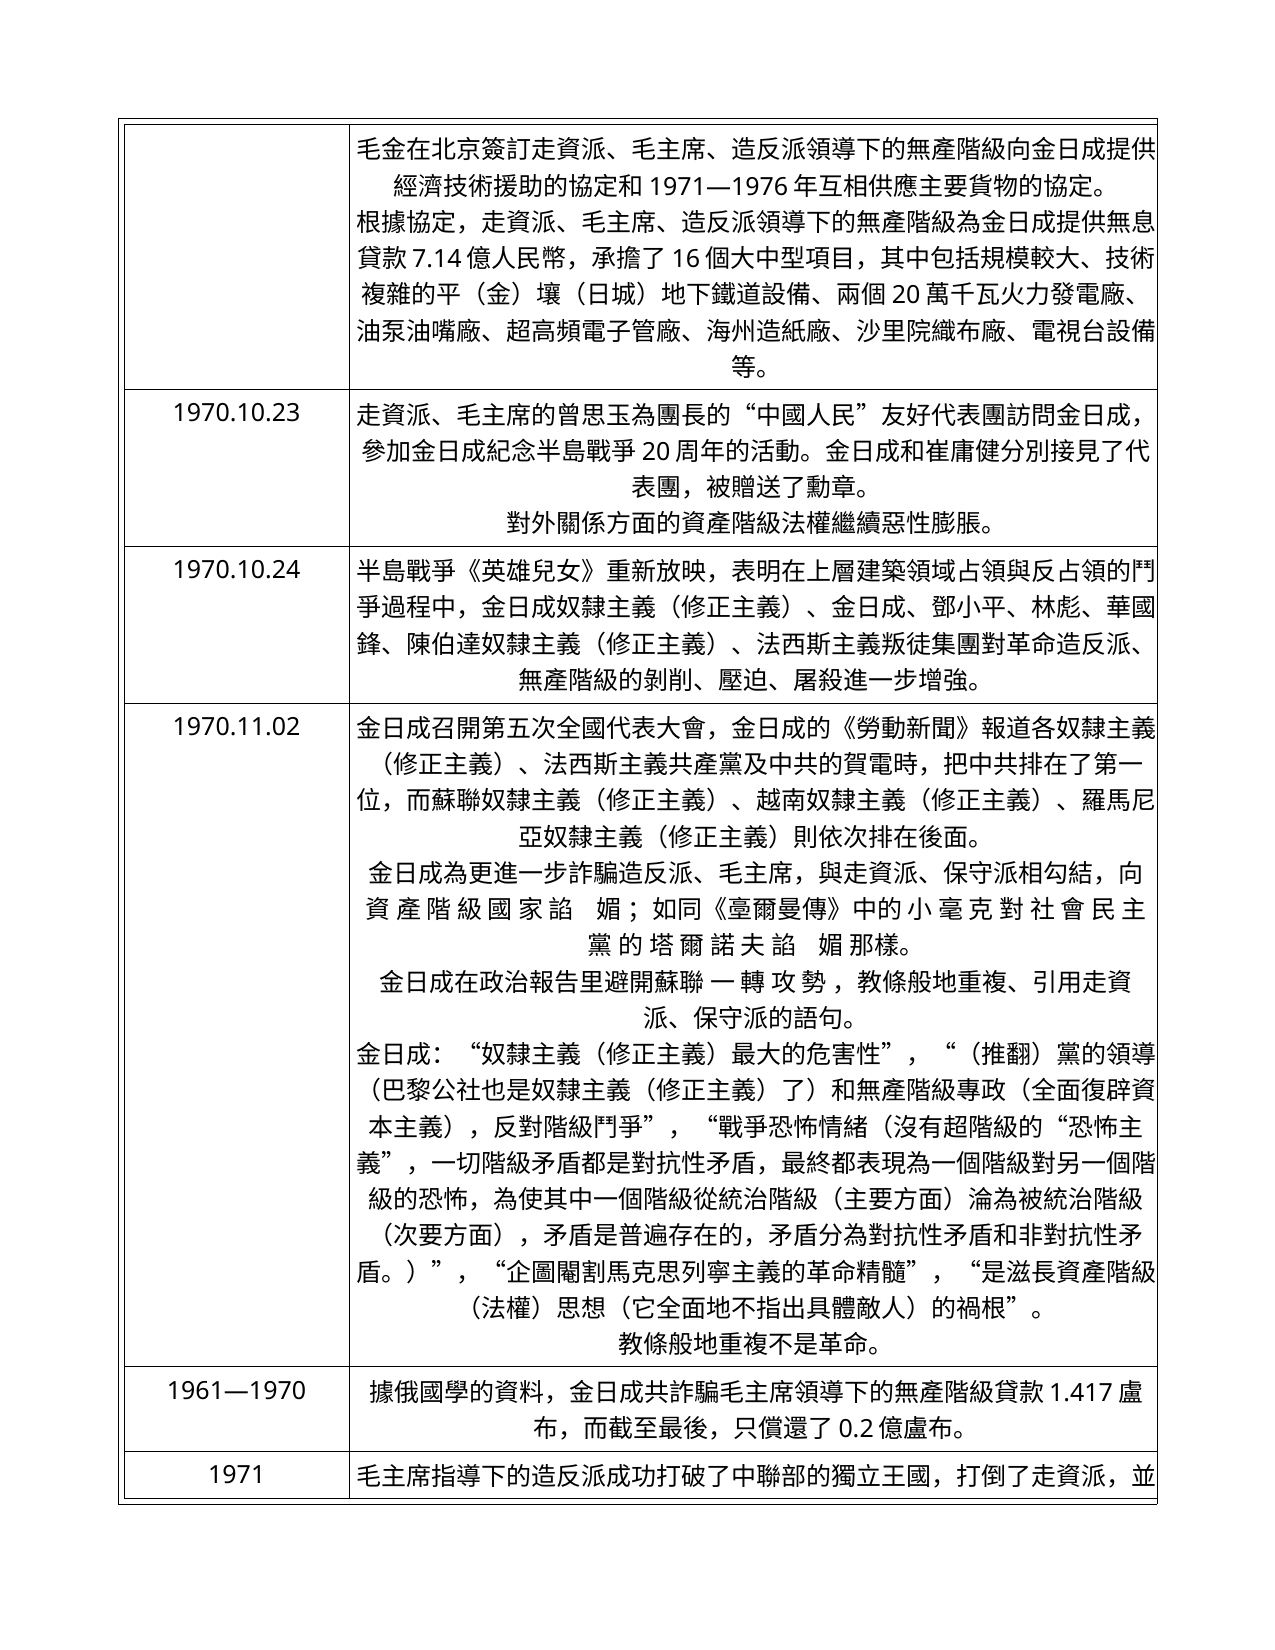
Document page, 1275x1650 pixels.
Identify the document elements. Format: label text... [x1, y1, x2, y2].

table_cell 毛主席指導下的造反派成功打破了中聯部的獨立王國，打倒了走資派，並 [350, 1452, 1157, 1498]
table_cell 走資派、毛主席的曾思玉為團長的“中國人民”友好代表團訪問金日成，參加金日成紀念半島戰爭20周年的活動。金日成和崔庸健分別接見了代表團，被贈送了勳章。 對外關係方面的資產階級法權繼續惡性膨脹。 [350, 390, 1157, 546]
table_cell 毛金在北京簽訂走資派、毛主席、造反派領導下的無產階級向金日成提供經濟技術援助的協定和1971—1976年互相供應主要貨物的協定。 根據協定，走資派、毛主席、造反派領導下的無產階級為金日成提供無息貸款7.14億人民幣，承擔了16個大中型項目，其中包括規模較大、技術複雜的平（金）壤（日城）地下鐵道設備、兩個20萬千瓦火力發電廠、油泵油嘴廠、超高頻電子管廠、海州造紙廠、沙里院織布廠、電視台設備等。 [350, 125, 1157, 389]
table_cell 半島戰爭《英雄兒女》重新放映，表明在上層建築領域占領與反占領的鬥爭過程中，金日成奴隸主義（修正主義）、金日成、鄧小平、林彪、華國鋒、陳伯達奴隸主義（修正主義）、法西斯主義叛徒集團對革命造反派、無產階級的剝削、壓迫、屠殺進一步增強。 [350, 547, 1157, 702]
table_cell 據俄國學的資料，金日成共詐騙毛主席領導下的無產階級貸款1.417盧布，而截至最後，只償還了0.2億盧布。 [350, 1367, 1157, 1451]
table_cell 1961—1970 [125, 1367, 349, 1451]
table_cell [119, 119, 1157, 1504]
table_cell 1971 [125, 1452, 349, 1498]
table_cell 1970.11.02 [125, 704, 349, 1366]
table_cell [125, 125, 349, 389]
table_cell 金日成召開第五次全國代表大會，金日成的《勞動新聞》報道各奴隸主義（修正主義）、法西斯主義共產黨及中共的賀電時，把中共排在了第一位，而蘇聯奴隸主義（修正主義）、越南奴隸主義（修正主義）、羅馬尼亞奴隸主義（修正主義）則依次排在後面。 金日成為更進一步詐騙造反派、毛主席，與走資派、保守派相勾結，向 資 產 階 級 國 家 諂 媚 ；如同《㙜爾曼傳》中的 小 毫 克 對 社 會 民 主 黨 的 塔 爾 諾 夫 諂 媚 那樣。 金日成在政治報告里避開蘇聯 一 轉 攻 勢 ，教條般地重複、引用走資派、保守派的語句。 金日成：“奴隸主義（修正主義）最大的危害性”，“（推翻）黨的領導（巴黎公社也是奴隸主義（修正主義）了）和無產階級專政（全面復辟資本主義），反對階級鬥爭”，“戰爭恐怖情緒（沒有超階級的“恐怖主義”，一切階級矛盾都是對抗性矛盾，最終都表現為一個階級對另一個階級的恐怖，為使其中一個階級從統治階級（主要方面）淪為被統治階級（次要方面），矛盾是普遍存在的，矛盾分為對抗性矛盾和非對抗性矛盾。）”，“企圖閹割馬克思列寧主義的革命精髓”，“是滋長資產階級（法權）思想（它全面地不指出具體敵人）的禍根”。 教條般地重複不是革命。 [350, 704, 1157, 1366]
table_cell 1970.10.24 [125, 547, 349, 702]
table_cell 1970.10.23 [125, 390, 349, 546]
